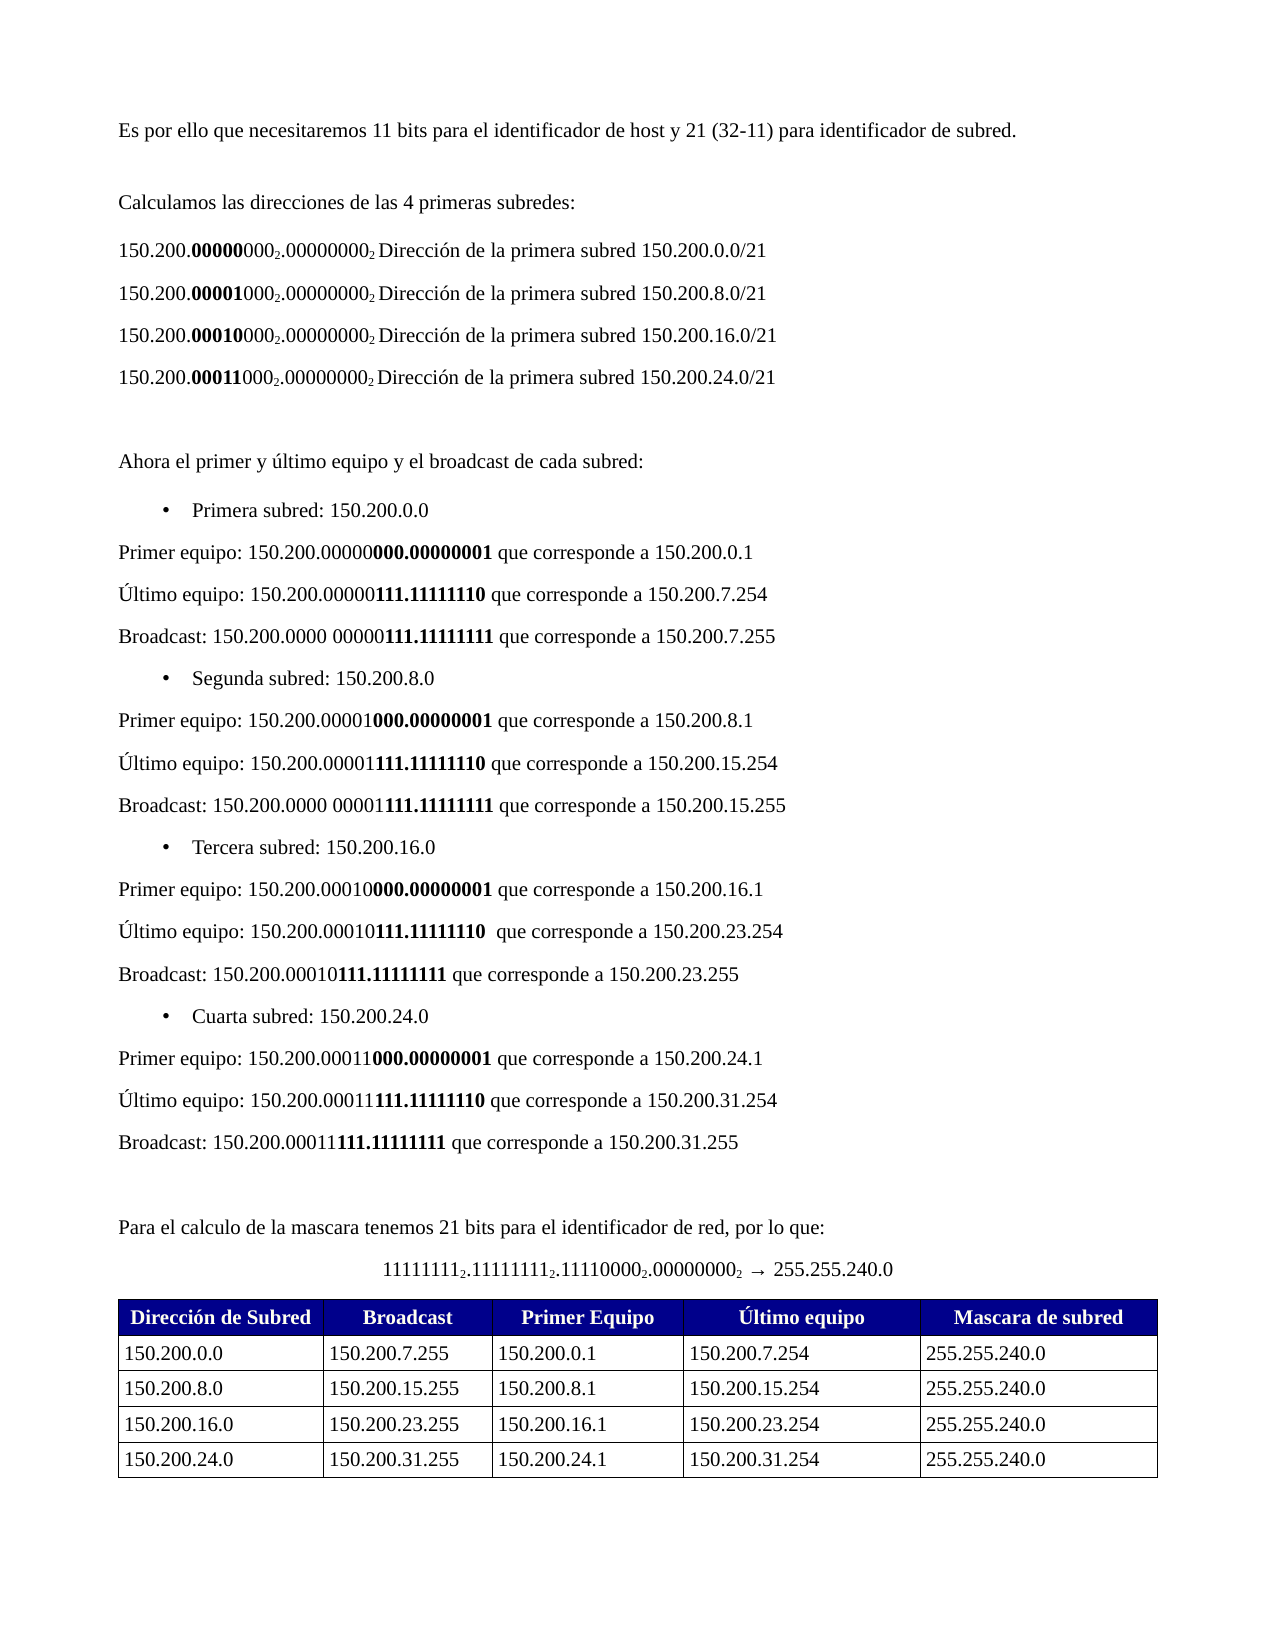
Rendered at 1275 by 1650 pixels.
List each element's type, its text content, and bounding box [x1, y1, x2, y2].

text Último equipo: 150.200.00011111.11111110 que corresponde a 150.200.31.254 [118, 1088, 1157, 1112]
text 150.200.000110002.000000002 Dirección de la primera subred 150.200.24.0/21 [118, 365, 1157, 389]
list Cuarta subred: 150.200.24.0 [162, 1004, 1157, 1028]
text 150.200.000100002.000000002 Dirección de la primera subred 150.200.16.0/21 [118, 323, 1157, 347]
table_cell 150.200.16.0 [119, 1407, 323, 1442]
text Último equipo: 150.200.00000111.11111110 que corresponde a 150.200.7.254 [118, 582, 1157, 606]
table_cell 255.255.240.0 [921, 1443, 1157, 1477]
text 150.200.000010002.000000002 Dirección de la primera subred 150.200.8.0/21 [118, 281, 1157, 305]
table_cell 150.200.16.1 [493, 1407, 683, 1442]
table_header Broadcast [324, 1300, 492, 1335]
text Último equipo: 150.200.00010111.11111110 que corresponde a 150.200.23.254 [118, 919, 1157, 943]
text Primer equipo: 150.200.00010000.00000001 que corresponde a 150.200.16.1 [118, 877, 1157, 901]
text Es por ello que necesitaremos 11 bits para el identificador de host y 21 (32-11) para identificador de subred. [118, 118, 1157, 142]
table_cell 150.200.8.1 [493, 1371, 683, 1406]
table_cell 150.200.31.255 [324, 1443, 492, 1477]
text Primer equipo: 150.200.00001000.00000001 que corresponde a 150.200.8.1 [118, 708, 1157, 732]
text 150.200.000000002.000000002 Dirección de la primera subred 150.200.0.0/21 [118, 238, 1157, 262]
table_cell 150.200.23.255 [324, 1407, 492, 1442]
list Segunda subred: 150.200.8.0 [162, 666, 1157, 690]
table_cell 150.200.15.254 [684, 1371, 920, 1406]
list Tercera subred: 150.200.16.0 [162, 835, 1157, 859]
table_cell 150.200.0.1 [493, 1336, 683, 1370]
text Ahora el primer y último equipo y el broadcast de cada subred: [118, 449, 1157, 473]
text Broadcast: 150.200.00010111.11111111 que corresponde a 150.200.23.255 [118, 962, 1157, 986]
text Broadcast: 150.200.0000 00001111.11111111 que corresponde a 150.200.15.255 [118, 793, 1157, 817]
text 111111112.111111112.111100002.000000002 → 255.255.240.0 [118, 1257, 1157, 1281]
table_cell 150.200.0.0 [119, 1336, 323, 1370]
table_cell 150.200.15.255 [324, 1371, 492, 1406]
table_cell 255.255.240.0 [921, 1371, 1157, 1406]
table_cell 150.200.7.254 [684, 1336, 920, 1370]
table_header Mascara de subred [921, 1300, 1157, 1335]
table_cell 150.200.24.1 [493, 1443, 683, 1477]
list Primera subred: 150.200.0.0 [162, 497, 1157, 522]
text Primer equipo: 150.200.00011000.00000001 que corresponde a 150.200.24.1 [118, 1046, 1157, 1070]
table_header Último equipo [684, 1300, 920, 1335]
text Calculamos las direcciones de las 4 primeras subredes: [118, 190, 1157, 214]
table_header Dirección de Subred [119, 1300, 323, 1335]
text Primer equipo: 150.200.00000000.00000001 que corresponde a 150.200.0.1 [118, 540, 1157, 564]
text Broadcast: 150.200.0000 00000111.11111111 que corresponde a 150.200.7.255 [118, 624, 1157, 648]
text Último equipo: 150.200.00001111.11111110 que corresponde a 150.200.15.254 [118, 751, 1157, 775]
text Broadcast: 150.200.00011111.11111111 que corresponde a 150.200.31.255 [118, 1130, 1157, 1154]
table_cell 150.200.8.0 [119, 1371, 323, 1406]
table_cell 150.200.31.254 [684, 1443, 920, 1477]
text Para el calculo de la mascara tenemos 21 bits para el identificador de red, por lo que: [118, 1215, 1157, 1239]
table_cell 150.200.23.254 [684, 1407, 920, 1442]
table_header Primer Equipo [493, 1300, 683, 1335]
table_cell 255.255.240.0 [921, 1336, 1157, 1370]
table_cell 150.200.7.255 [324, 1336, 492, 1370]
table_cell 255.255.240.0 [921, 1407, 1157, 1442]
table_cell 150.200.24.0 [119, 1443, 323, 1477]
